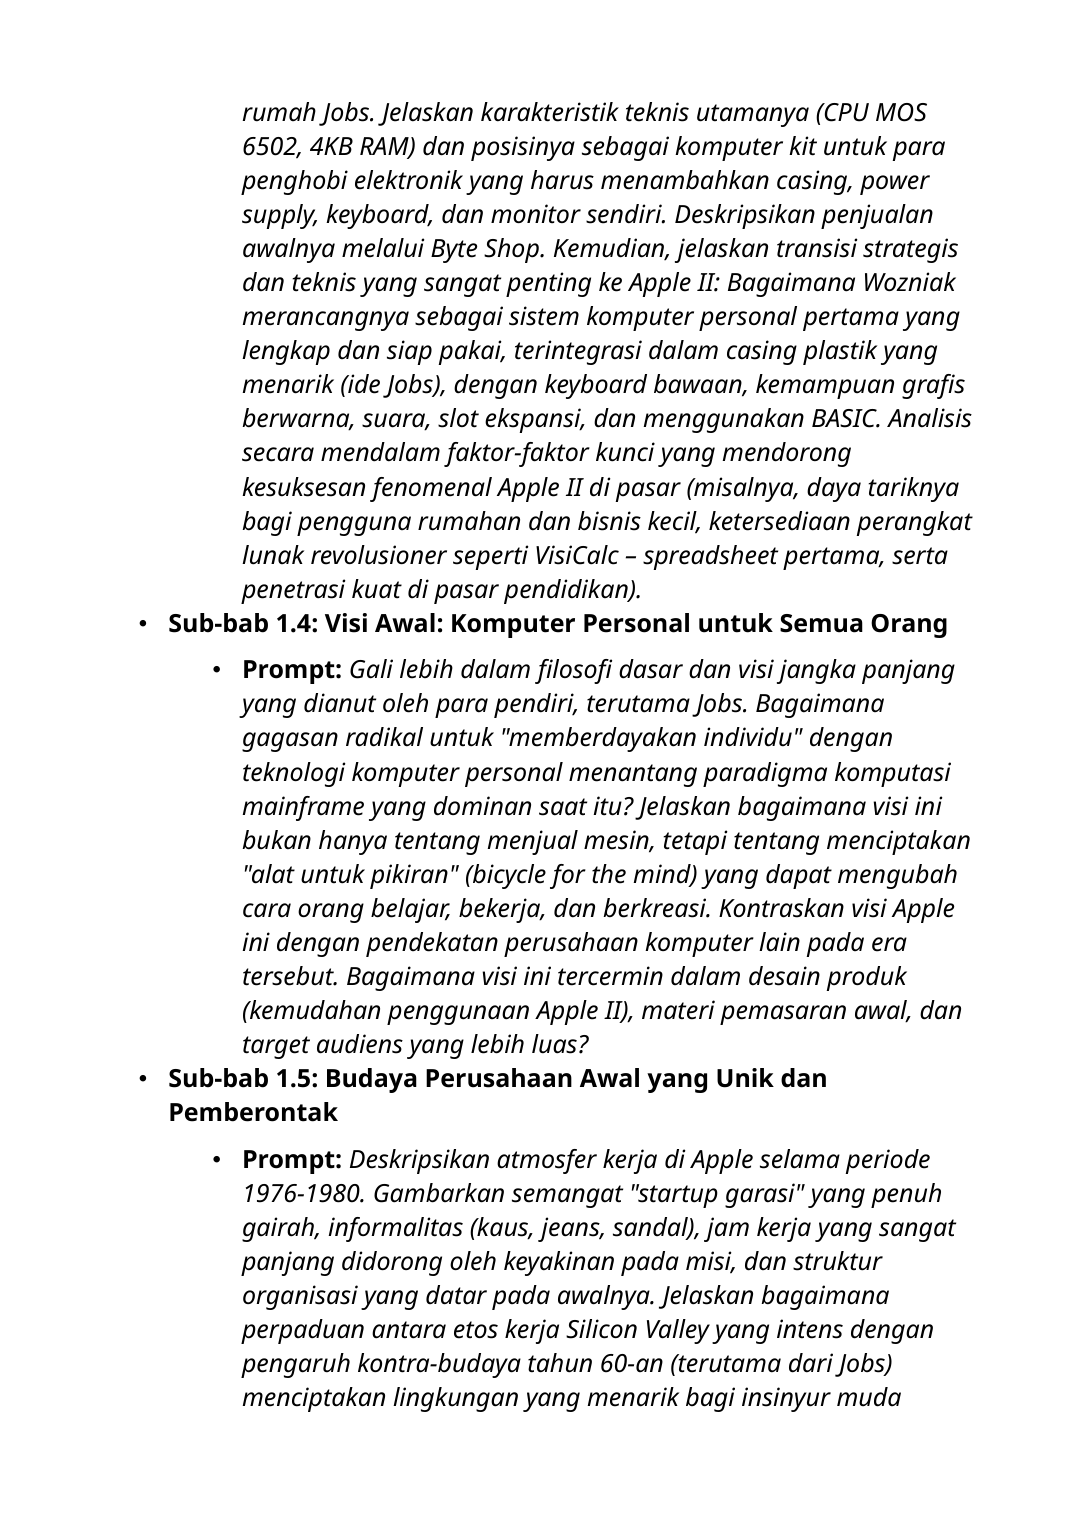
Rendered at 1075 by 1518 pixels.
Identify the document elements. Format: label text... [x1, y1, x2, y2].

list Sub-bab 1.4: Visi Awal: Komputer Personal untuk Semua Orang [139, 605, 980, 639]
list rumah Jobs. Jelaskan karakteristik teknis utamanya (CPU MOS 6502, 4KB RAM) dan posisinya sebagai komputer kit untuk para penghobi elektronik yang harus menambahkan casing, power supply, keyboard, dan monitor sendiri. Deskripsikan penjualan awalnya melalui Byte Shop. Kemudian, jelaskan transisi strategis dan teknis yang sangat penting ke Apple II: Bagaimana Wozniak merancangnya sebagai sistem komputer personal pertama yang lengkap dan siap pakai, terintegrasi dalam casing plastik yang menarik (ide Jobs), dengan keyboard bawaan, kemampuan grafis berwarna, suara, slot ekspansi, dan menggunakan BASIC. Analisis secara mendalam faktor-faktor kunci yang mendorong kesuksesan fenomenal Apple II di pasar (misalnya, daya tariknya bagi pengguna rumahan dan bisnis kecil, ketersediaan perangkat lunak revolusioner seperti VisiCalc – spreadsheet pertama, serta penetrasi kuat di pasar pendidikan). [212, 94, 980, 605]
list Prompt: Deskripsikan atmosfer kerja di Apple selama periode 1976-1980. Gambarkan semangat "startup garasi" yang penuh gairah, informalitas (kaus, jeans, sandal), jam kerja yang sangat panjang didorong oleh keyakinan pada misi, dan struktur organisasi yang datar pada awalnya. Jelaskan bagaimana perpaduan antara etos kerja Silicon Valley yang intens dengan pengaruh kontra-budaya tahun 60-an (terutama dari Jobs) menciptakan lingkungan yang menarik bagi insinyur muda [212, 1141, 980, 1414]
list Sub-bab 1.5: Budaya Perusahaan Awal yang Unik dan Pemberontak [139, 1061, 980, 1129]
list Prompt: Gali lebih dalam filosofi dasar dan visi jangka panjang yang dianut oleh para pendiri, terutama Jobs. Bagaimana gagasan radikal untuk "memberdayakan individu" dengan teknologi komputer personal menantang paradigma komputasi mainframe yang dominan saat itu? Jelaskan bagaimana visi ini bukan hanya tentang menjual mesin, tetapi tentang menciptakan "alat untuk pikiran" (bicycle for the mind) yang dapat mengubah cara orang belajar, bekerja, dan berkreasi. Kontraskan visi Apple ini dengan pendekatan perusahaan komputer lain pada era tersebut. Bagaimana visi ini tercermin dalam desain produk (kemudahan penggunaan Apple II), materi pemasaran awal, dan target audiens yang lebih luas? [212, 652, 980, 1061]
